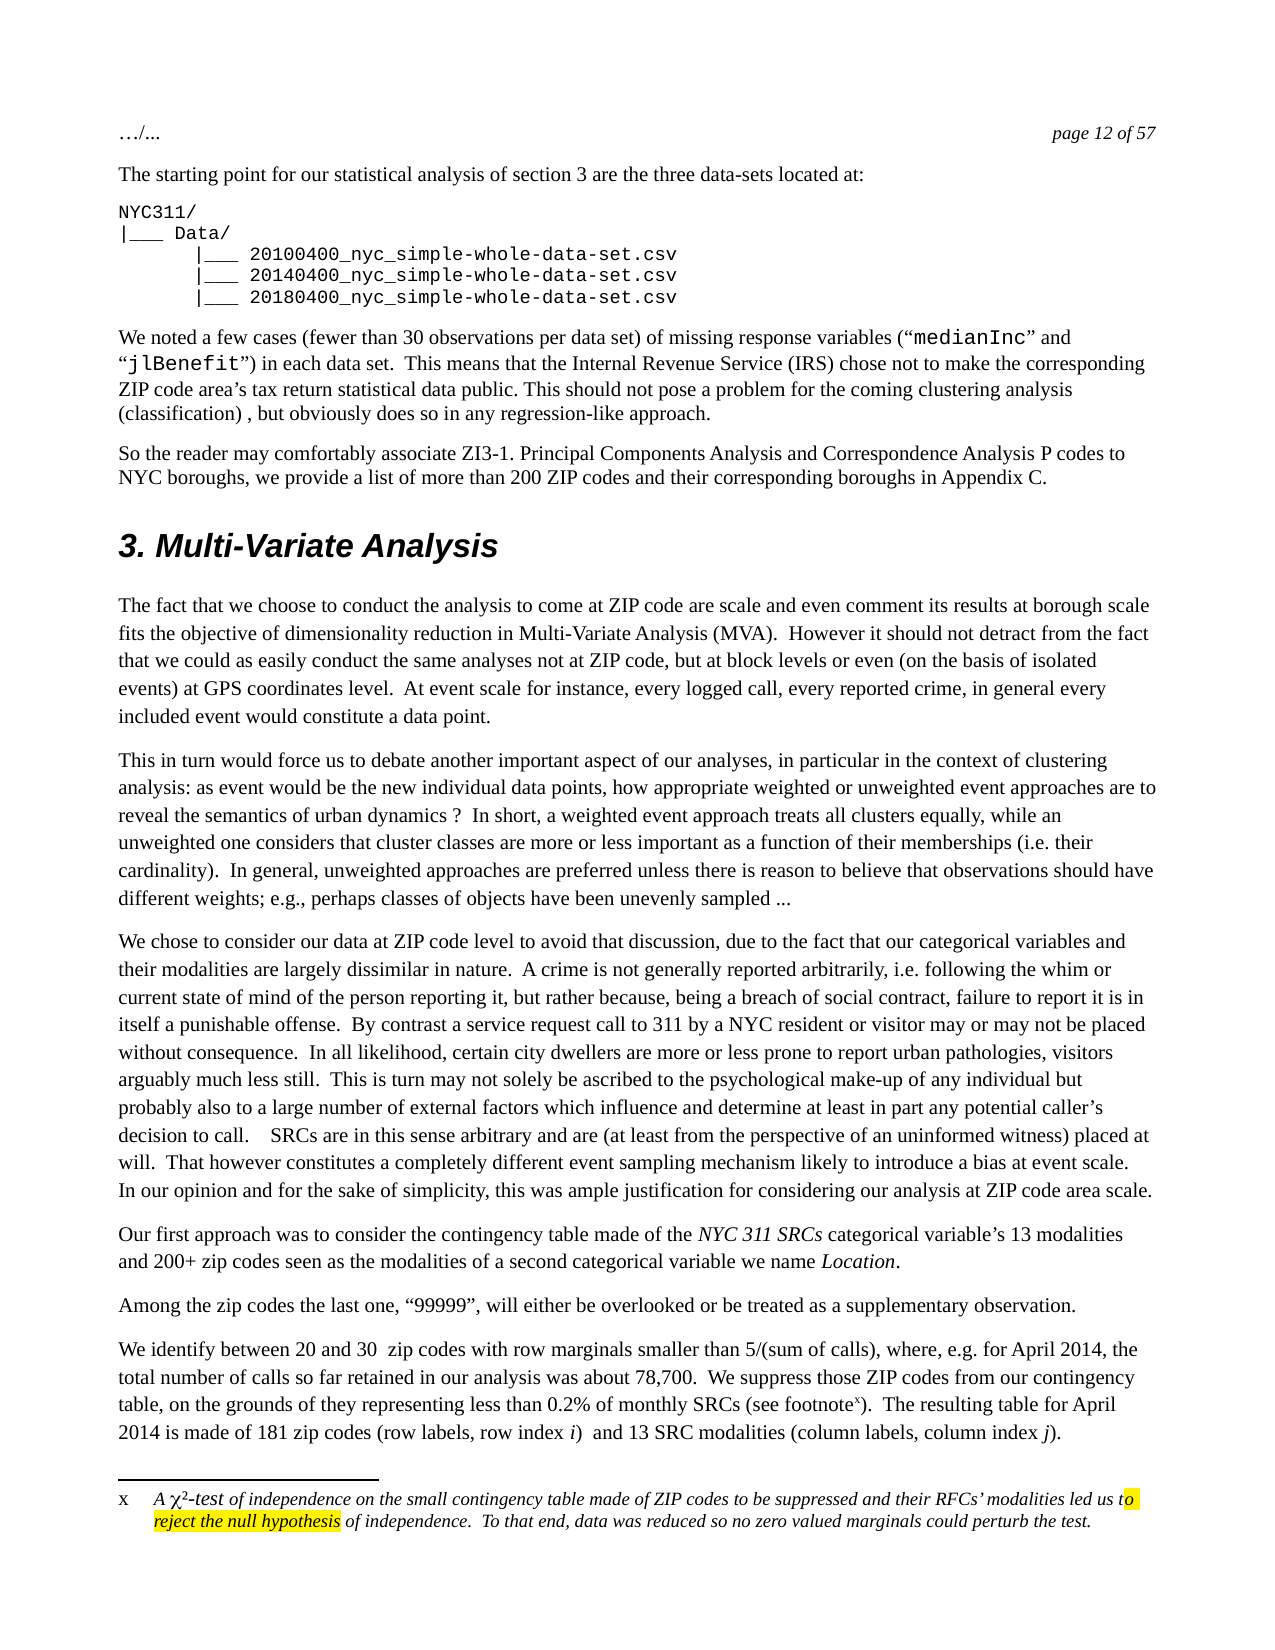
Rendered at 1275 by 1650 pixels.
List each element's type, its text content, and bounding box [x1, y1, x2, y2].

text So the reader may comfortably associate ZI3-1. Principal Components Analysis and Correspondence Analysis P codes to NYC boroughs, we provide a list of more than 200 ZIP codes and their corresponding boroughs in Appendix C. [118, 441, 1157, 489]
text NYC311/ |___ Data/ |___ 20100400_nyc_simple-whole-data-set.csv |___ 20140400_nyc_simple-whole-data-set.csv |___ 20180400_nyc_simple-whole-data-set.csv [118, 202, 1157, 309]
text We chose to consider our data at ZIP code level to avoid that discussion, due to the fact that our categorical variables and their modalities are largely dissimilar in nature. A crime is not generally reported arbitrarily, i.e. following the whim or current state of mind of the person reporting it, but rather because, being a breach of social contract, failure to report it is in itself a punishable offense. By contrast a service request call to 311 by a NYC resident or visitor may or may not be placed without consequence. In all likelihood, certain city dwellers are more or less prone to report urban pathologies, visitors arguably much less still. This is turn may not solely be ascribed to the psychological make-up of any individual but probably also to a large number of external factors which influence and determine at least in part any potential caller’s decision to call. SRCs are in this sense arbitrary and are (at least from the perspective of an uninformed witness) placed at will. That however constitutes a completely different event sampling mechanism likely to introduce a bias at event scale. In our opinion and for the sake of simplicity, this was ample justification for considering our analysis at ZIP code area scale. [118, 929, 1157, 1202]
text The starting point for our statistical analysis of section 3 are the three data-sets located at: [118, 162, 1157, 186]
text We noted a few cases (fewer than 30 observations per data set) of missing response variables (“medianInc” and “jlBenefit”) in each data set. This means that the Internal Revenue Service (IRS) chose not to make the corresponding ZIP code area’s tax return statistical data public. This should not pose a problem for the coming clustering analysis (classification) , but obviously does so in any regression-like approach. [118, 325, 1157, 424]
subtitle 3. Multi-Variate Analysis [118, 526, 1157, 564]
text Among the zip codes the last one, “99999”, will either be overlooked or be treated as a supplementary observation. [118, 1293, 1157, 1317]
text This in turn would force us to debate another important aspect of our analyses, in particular in the context of clustering analysis: as event would be the new individual data points, how appropriate weighted or unweighted event approaches are to reveal the semantics of urban dynamics ? In short, a weighted event approach treats all clusters equally, while an unweighted one considers that cluster classes are more or less important as a function of their memberships (i.e. their cardinality). In general, unweighted approaches are preferred unless there is reason to believe that observations should have different weights; e.g., perhaps classes of objects have been unevenly sampled ... [118, 747, 1157, 909]
text We identify between 20 and 30 zip codes with row marginals smaller than 5/(sum of calls), where, e.g. for April 2014, the total number of calls so far retained in our analysis was about 78,700. We suppress those ZIP codes from our contingency table, on the grounds of they representing less than 0.2% of monthly SRCs (see footnote). The resulting table for April 2014 is made of 181 zip codes (row labels, row index i) and 13 SRC modalities (column labels, column index j). [118, 1337, 1157, 1444]
text Our first approach was to consider the contingency table made of the NYC 311 SRCs categorical variable’s 13 modalities and 200+ zip codes seen as the modalities of a second categorical variable we name Location. [118, 1222, 1157, 1273]
text The fact that we choose to conduct the analysis to come at ZIP code are scale and even comment its results at borough scale fits the objective of dimensionality reduction in Multi-Variate Analysis (MVA). However it should not detract from the fact that we could as easily conduct the same analyses not at ZIP code, but at block levels or even (on the basis of isolated events) at GPS coordinates level. At event scale for instance, every logged call, every reported crime, in general every included event would constitute a data point. [118, 593, 1157, 728]
text A χ²-test of independence on the small contingency table made of ZIP codes to be suppressed and their RFCs’ modalities led us to reject the null hypothesis of independence. To that end, data was reduced so no zero valued marginals could perturb the test. [118, 1486, 1157, 1532]
